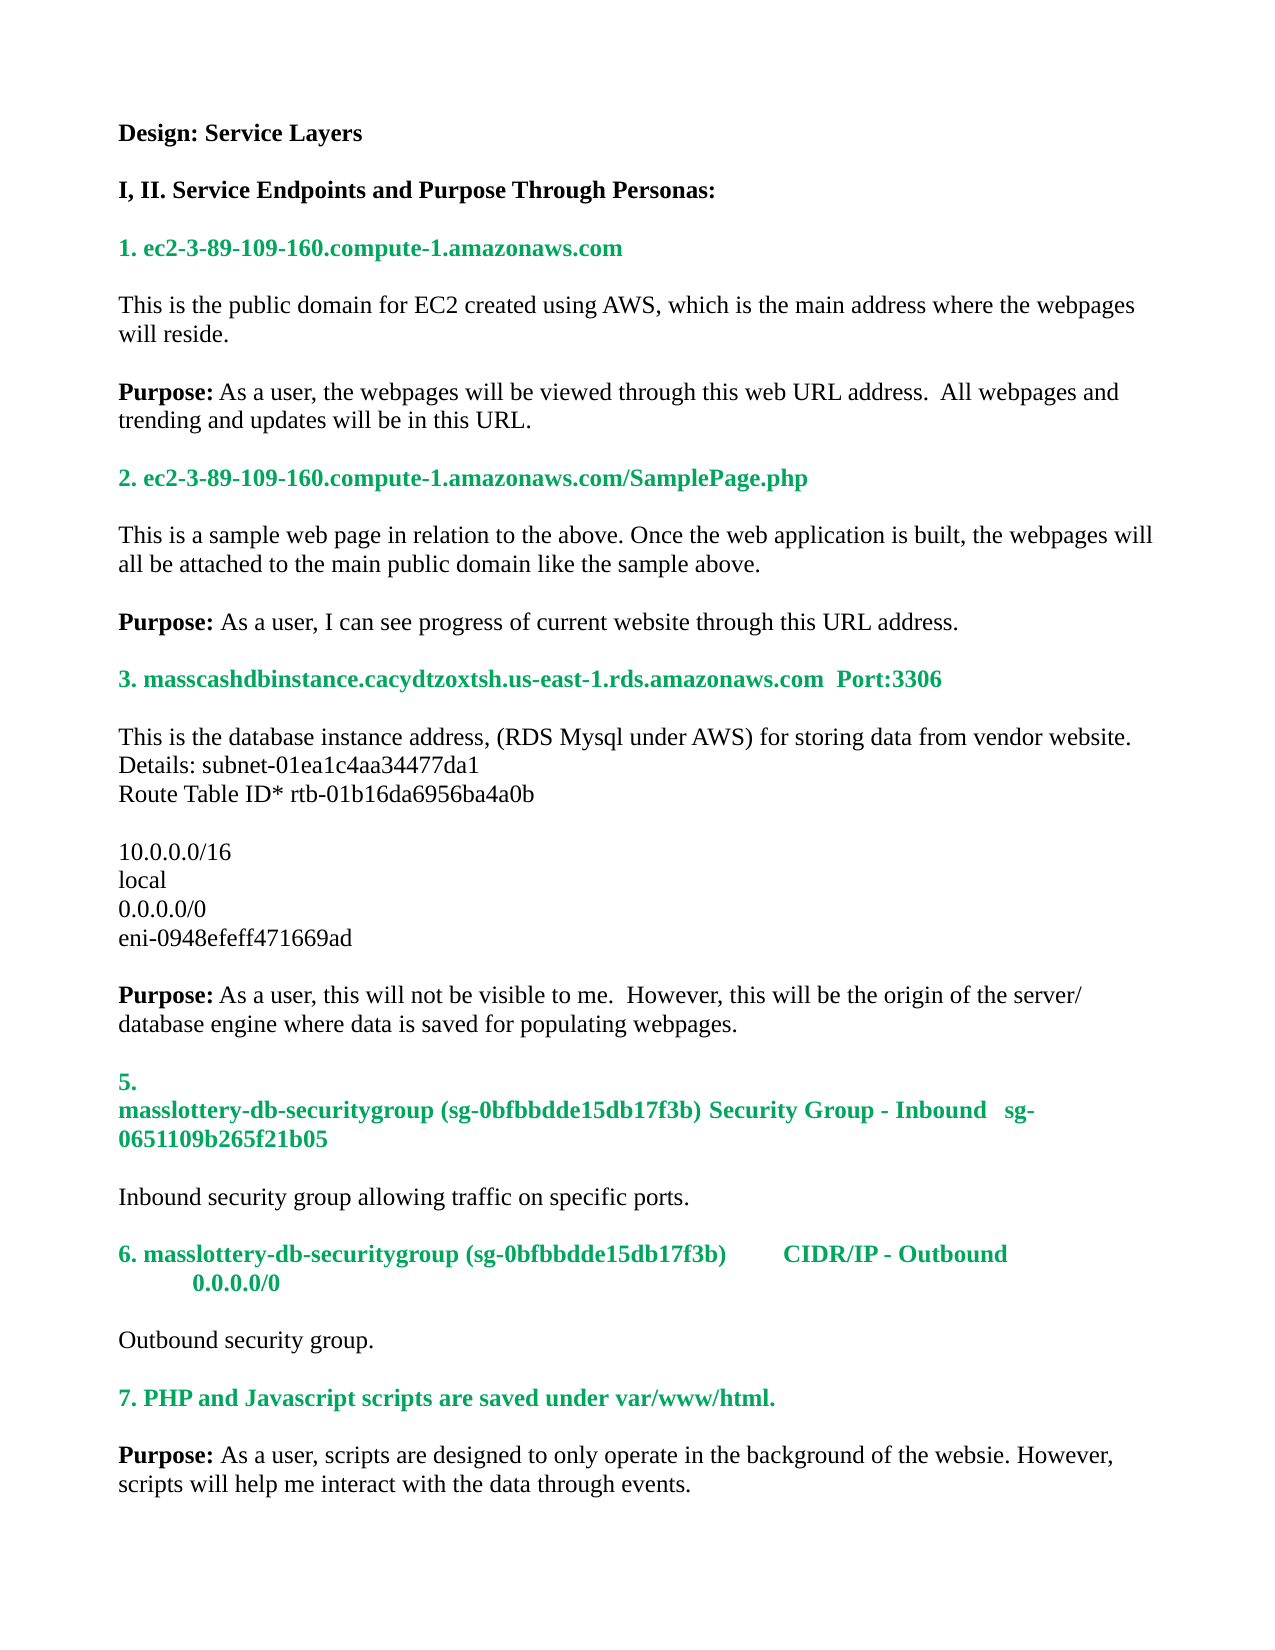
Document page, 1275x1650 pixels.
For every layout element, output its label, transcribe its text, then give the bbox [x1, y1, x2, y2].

text 2. ec2-3-89-109-160.compute-1.amazonaws.com/SamplePage.php [118, 463, 1157, 492]
text Purpose: As a user, I can see progress of current website through this URL address. [118, 607, 1157, 636]
text Design: Service Layers [118, 118, 1157, 147]
text This is a sample web page in relation to the above. Once the web application is built, the webpages will all be attached to the main public domain like the sample above. [118, 521, 1157, 578]
text 10.0.0.0/16 [118, 837, 1157, 866]
text This is the database instance address, (RDS Mysql under AWS) for storing data from vendor website. [118, 722, 1157, 751]
text Purpose: As a user, the webpages will be viewed through this web URL address. All webpages and trending and updates will be in this URL. [118, 377, 1157, 434]
text 0.0.0.0/0 [118, 894, 1157, 923]
text 5. [118, 1067, 1157, 1096]
text eni-0948efeff471669ad [118, 923, 1157, 952]
text 3. masscashdbinstance.cacydtzoxtsh.us-east-1.rds.amazonaws.com Port:3306 [118, 664, 1157, 693]
text Inbound security group allowing traffic on specific ports. [118, 1182, 1157, 1211]
text masslottery-db-securitygroup (sg-0bfbbdde15db17f3b) Security Group - Inbound sg-0651109b265f21b05 [118, 1096, 1157, 1153]
text Outbound security group. [118, 1326, 1157, 1354]
text Route Table ID* rtb-01b16da6956ba4a0b [118, 779, 1157, 808]
text 1. ec2-3-89-109-160.compute-1.amazonaws.com [118, 233, 1157, 262]
text Purpose: As a user, scripts are designed to only operate in the background of the websie. However, scripts will help me interact with the data through events. [118, 1441, 1157, 1498]
text local [118, 866, 1157, 894]
text 7. PHP and Javascript scripts are saved under var/www/html. [118, 1383, 1157, 1412]
text 6. masslottery-db-securitygroup (sg-0bfbbdde15db17f3b) CIDR/IP - Outbound 0.0.0.0/0 [118, 1239, 1157, 1297]
text Purpose: As a user, this will not be visible to me. However, this will be the origin of the server/ database engine where data is saved for populating webpages. [118, 981, 1157, 1038]
text This is the public domain for EC2 created using AWS, which is the main address where the webpages will reside. [118, 291, 1157, 348]
text Details: subnet-01ea1c4aa34477da1 [118, 751, 1157, 779]
text I, II. Service Endpoints and Purpose Through Personas: [118, 176, 1157, 204]
